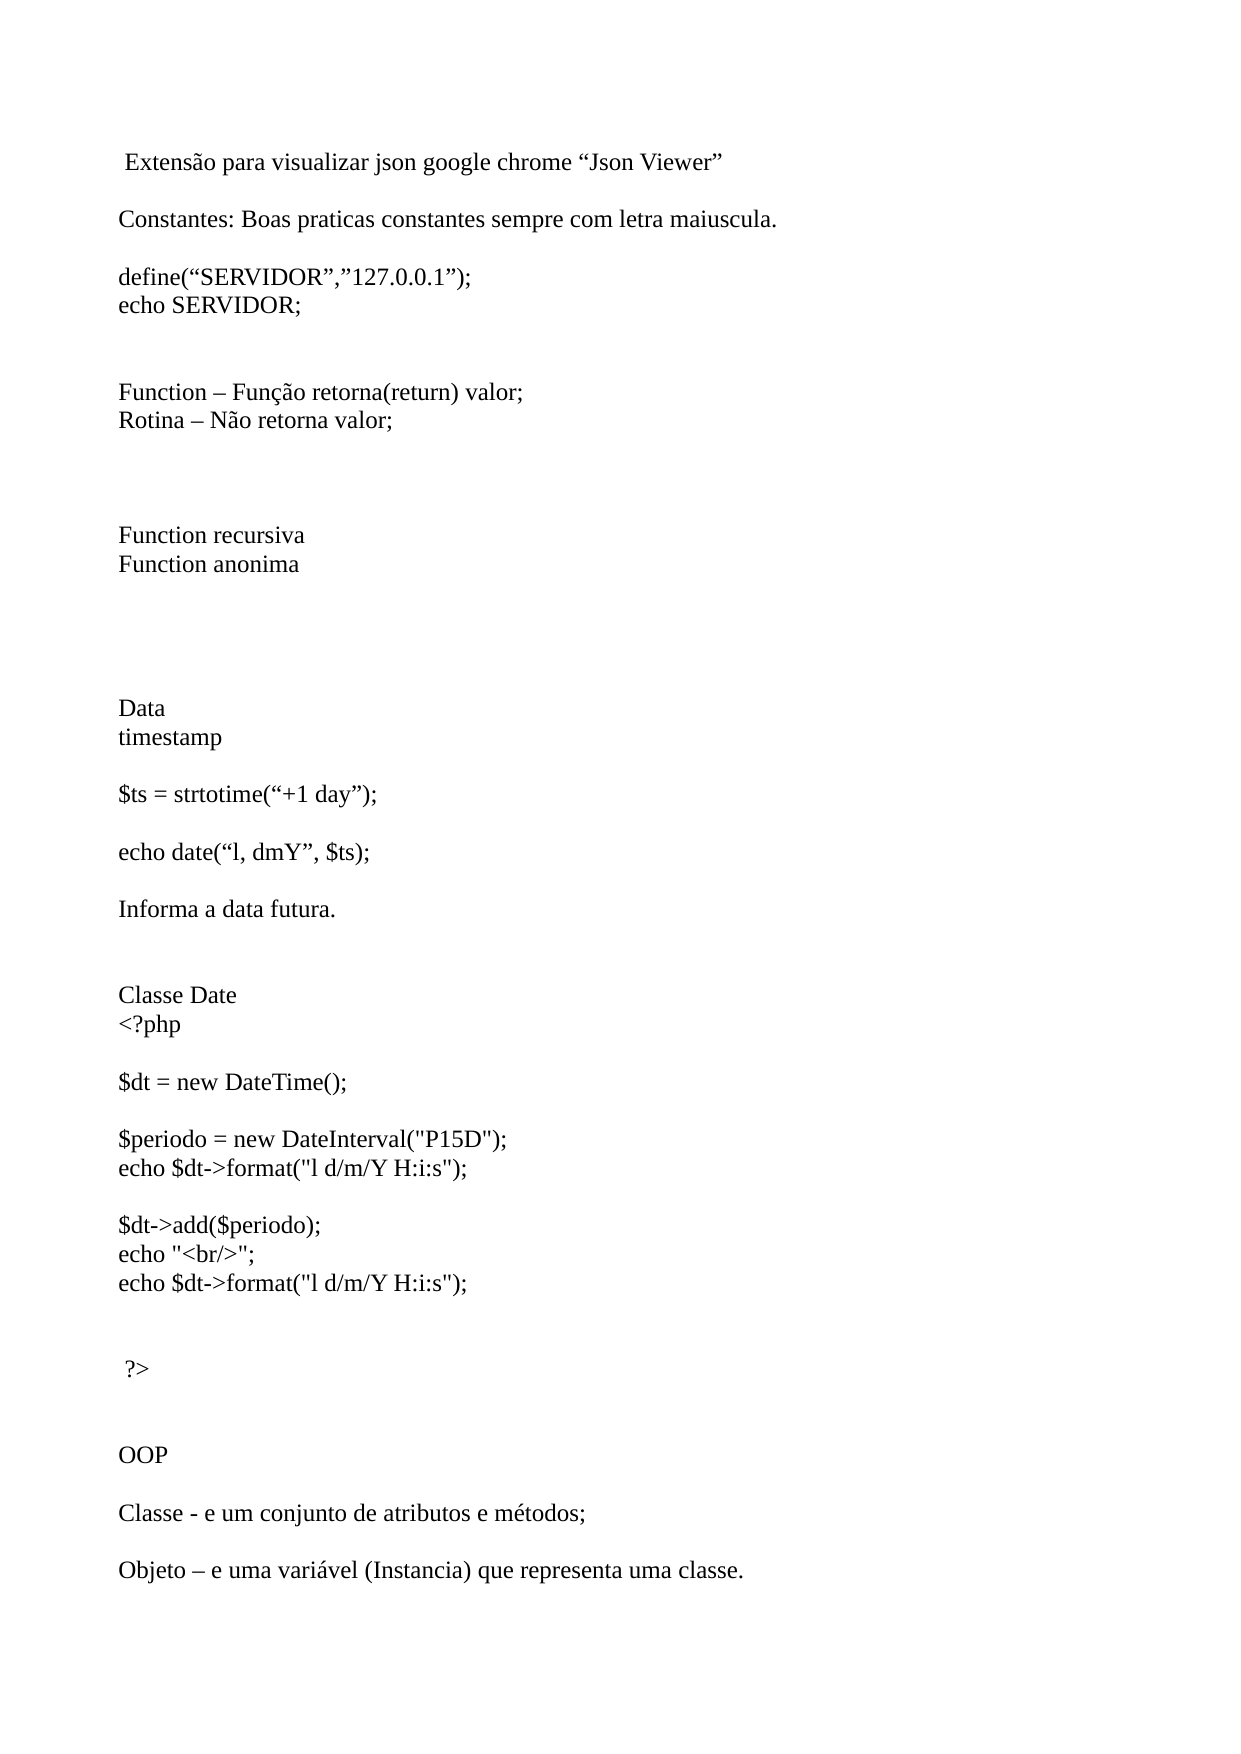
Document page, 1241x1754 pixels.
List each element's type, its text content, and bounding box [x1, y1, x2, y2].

text $dt->add($periodo); [118, 1211, 1122, 1239]
text $dt = new DateTime(); [118, 1067, 1122, 1096]
text echo $dt->format("l d/m/Y H:i:s"); [118, 1153, 1122, 1182]
text timestamp [118, 722, 1122, 751]
text Data [118, 693, 1122, 722]
text Informa a data futura. [118, 894, 1122, 923]
text Classe - e um conjunto de atributos e métodos; [118, 1498, 1122, 1527]
text echo $dt->format("l d/m/Y H:i:s"); [118, 1268, 1122, 1297]
text <?php [118, 1009, 1122, 1038]
text Classe Date [118, 981, 1122, 1009]
text echo "<br/>"; [118, 1239, 1122, 1268]
text Rotina – Não retorna valor; [118, 406, 1122, 434]
text $periodo = new DateInterval("P15D"); [118, 1124, 1122, 1153]
text ?> [118, 1354, 1122, 1383]
text Objeto – e uma variável (Instancia) que representa uma classe. [118, 1556, 1122, 1584]
text echo date(“l, dmY”, $ts); [118, 837, 1122, 866]
text Function – Função retorna(return) valor; [118, 377, 1122, 406]
text Extensão para visualizar json google chrome “Json Viewer” [118, 147, 1122, 176]
text define(“SERVIDOR”,”127.0.0.1”); [118, 262, 1122, 291]
text echo SERVIDOR; [118, 291, 1122, 319]
text Function anonima [118, 549, 1122, 578]
text Function recursiva [118, 521, 1122, 549]
text OOP [118, 1441, 1122, 1469]
text Constantes: Boas praticas constantes sempre com letra maiuscula. [118, 204, 1122, 233]
text $ts = strtotime(“+1 day”); [118, 779, 1122, 808]
